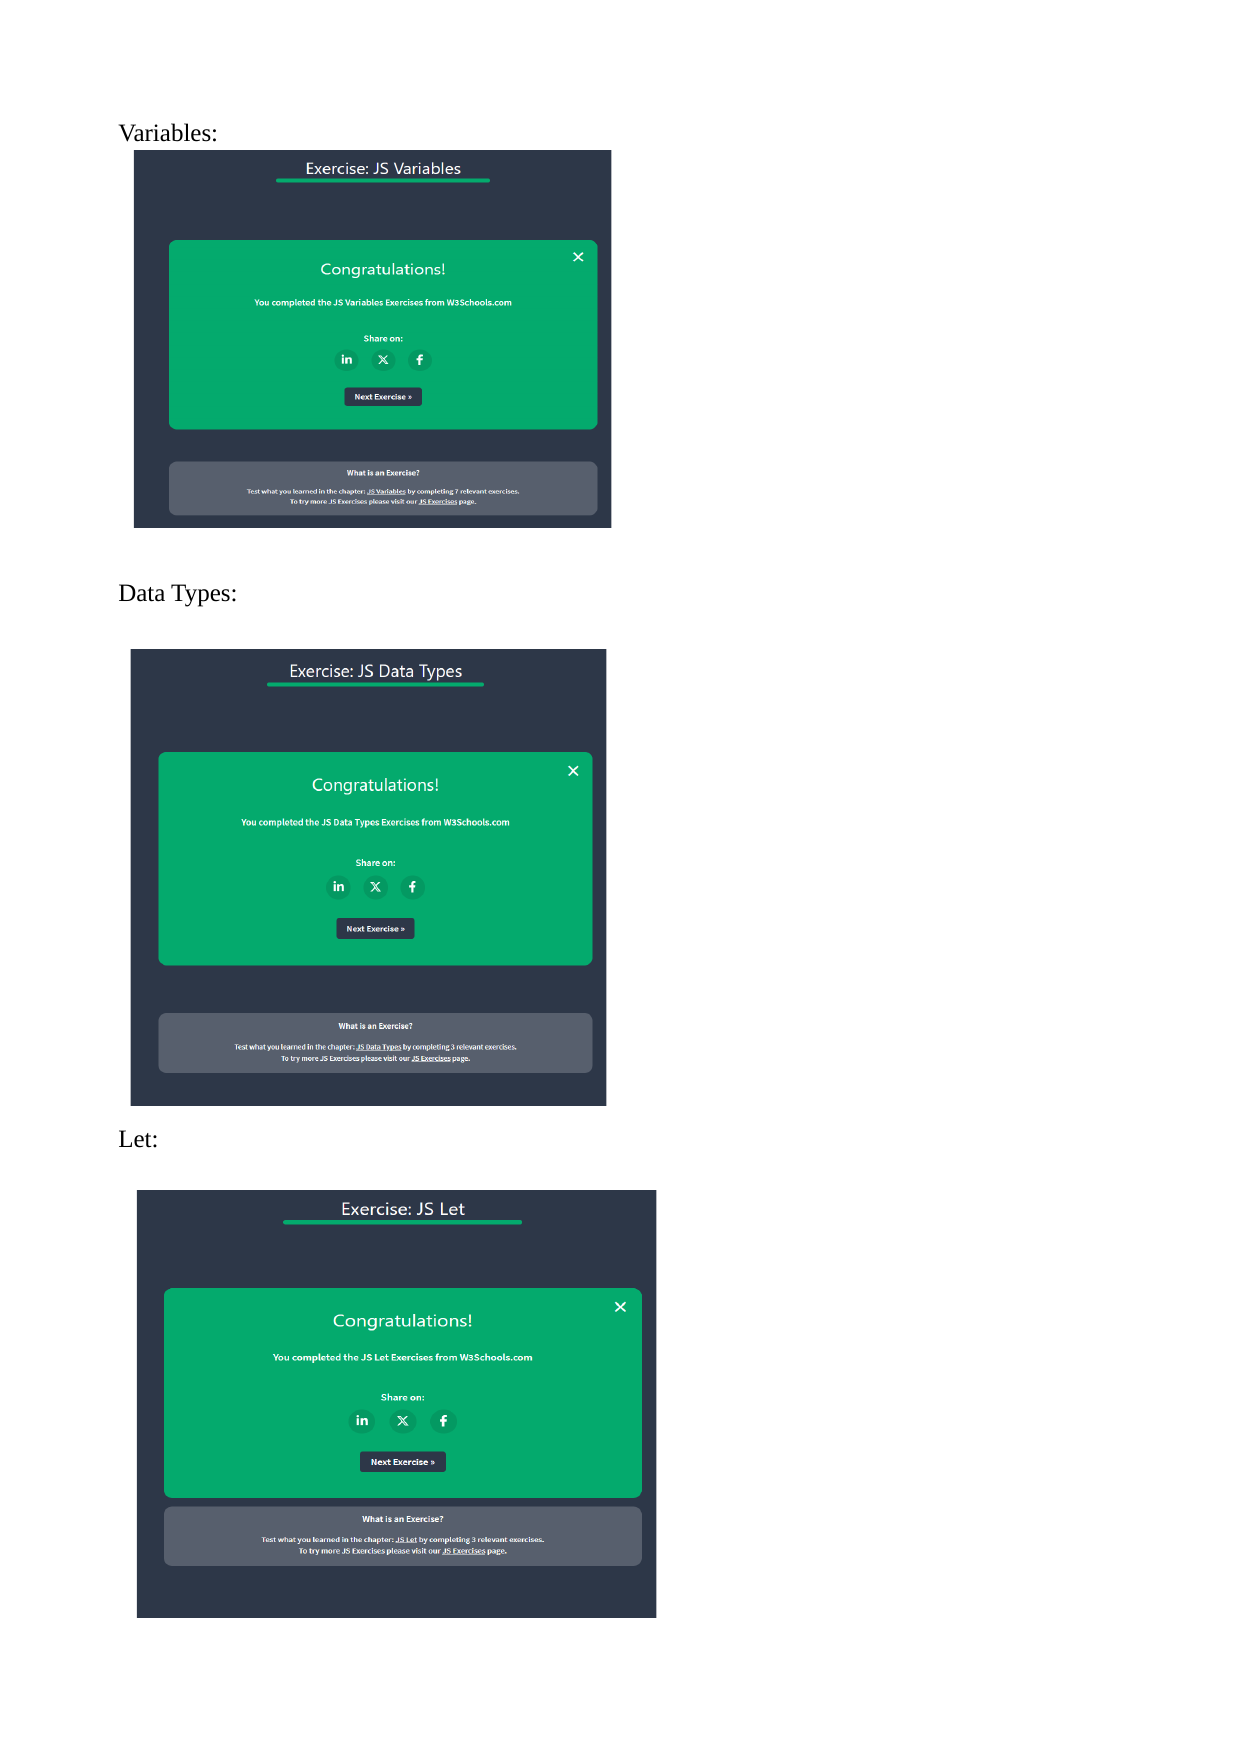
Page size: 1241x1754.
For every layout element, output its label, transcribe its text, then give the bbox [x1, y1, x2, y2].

picture [136, 1190, 657, 1618]
picture [130, 649, 607, 1106]
picture [133, 150, 612, 528]
text Variables: [118, 118, 1122, 147]
text Let: [118, 1124, 1122, 1153]
text Data Types: [118, 578, 1122, 607]
